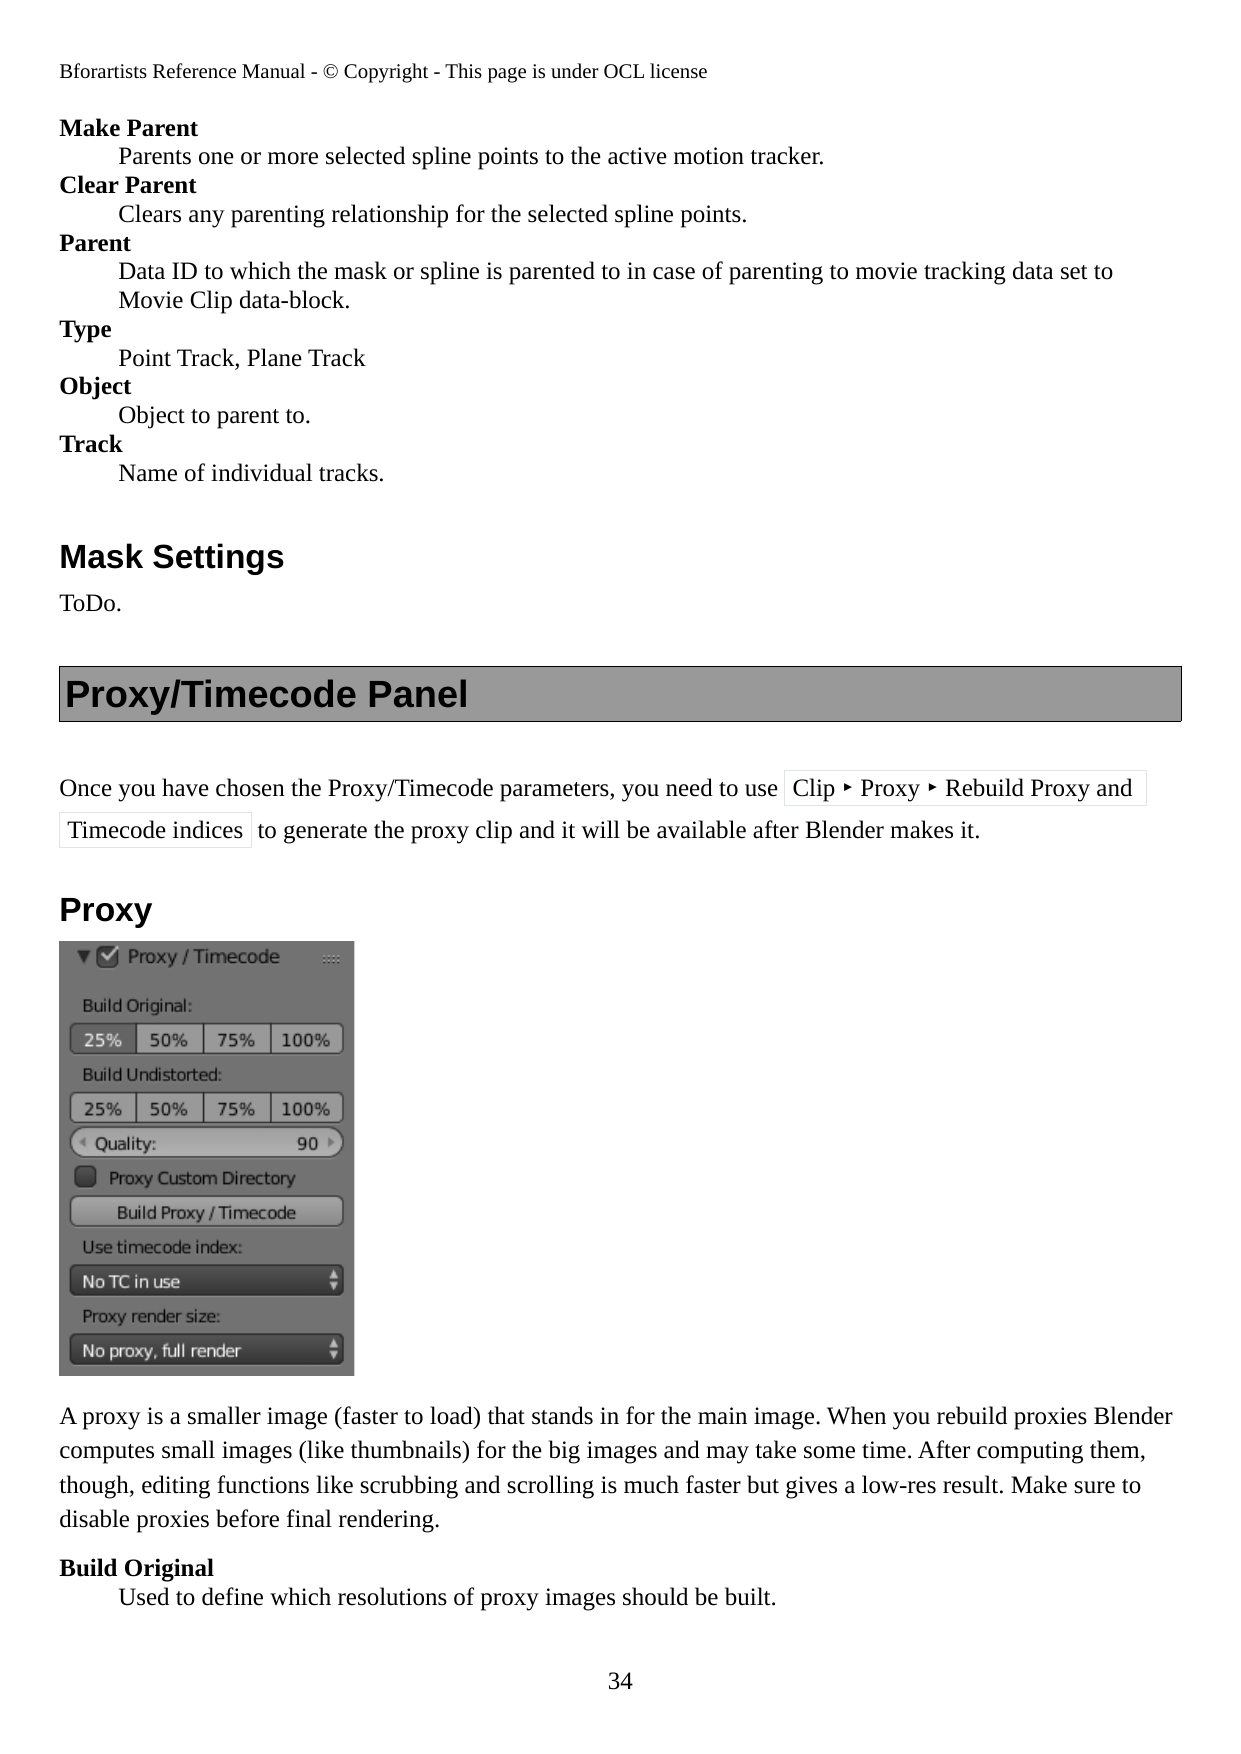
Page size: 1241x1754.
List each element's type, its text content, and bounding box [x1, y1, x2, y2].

list Point Track, Plane Track [118, 343, 1181, 371]
subtitle Parent [59, 228, 1181, 256]
text ToDo. [59, 588, 1181, 617]
subtitle Build Original [59, 1553, 1181, 1582]
list Clears any parenting relationship for the selected spline points. [118, 199, 1181, 228]
list Used to define which resolutions of proxy images should be built. [118, 1582, 1181, 1611]
list Parents one or more selected spline points to the active motion tracker. [118, 141, 1181, 170]
text Once you have chosen the Proxy/Timecode parameters, you need to use Clip ‣ Proxy ‣ Rebuild Proxy and Timecode indices to generate the proxy clip and it will be available after Blender makes it. [59, 770, 1181, 847]
subtitle Make Parent [59, 113, 1181, 141]
list Name of individual tracks. [118, 458, 1181, 486]
text A proxy is a smaller image (faster to load) that stands in for the main image. When you rebuild proxies Blender computes small images (like thumbnails) for the big images and may take some time. After computing them, though, editing functions like scrubbing and scrolling is much faster but gives a low-res result. Make sure to disable proxies before final rendering. [59, 1401, 1181, 1533]
subtitle Type [59, 314, 1181, 343]
subtitle Track [59, 429, 1181, 458]
subtitle Proxy [59, 890, 1181, 928]
list Data ID to which the mask or spline is parented to in case of parenting to movie tracking data set to Movie Clip data-block. [118, 256, 1181, 314]
subtitle Mask Settings [59, 537, 1181, 575]
picture [59, 941, 355, 1376]
table_header Proxy/Timecode Panel [60, 667, 1181, 721]
list Object to parent to. [118, 400, 1181, 429]
subtitle Clear Parent [59, 170, 1181, 199]
subtitle Object [59, 371, 1181, 400]
